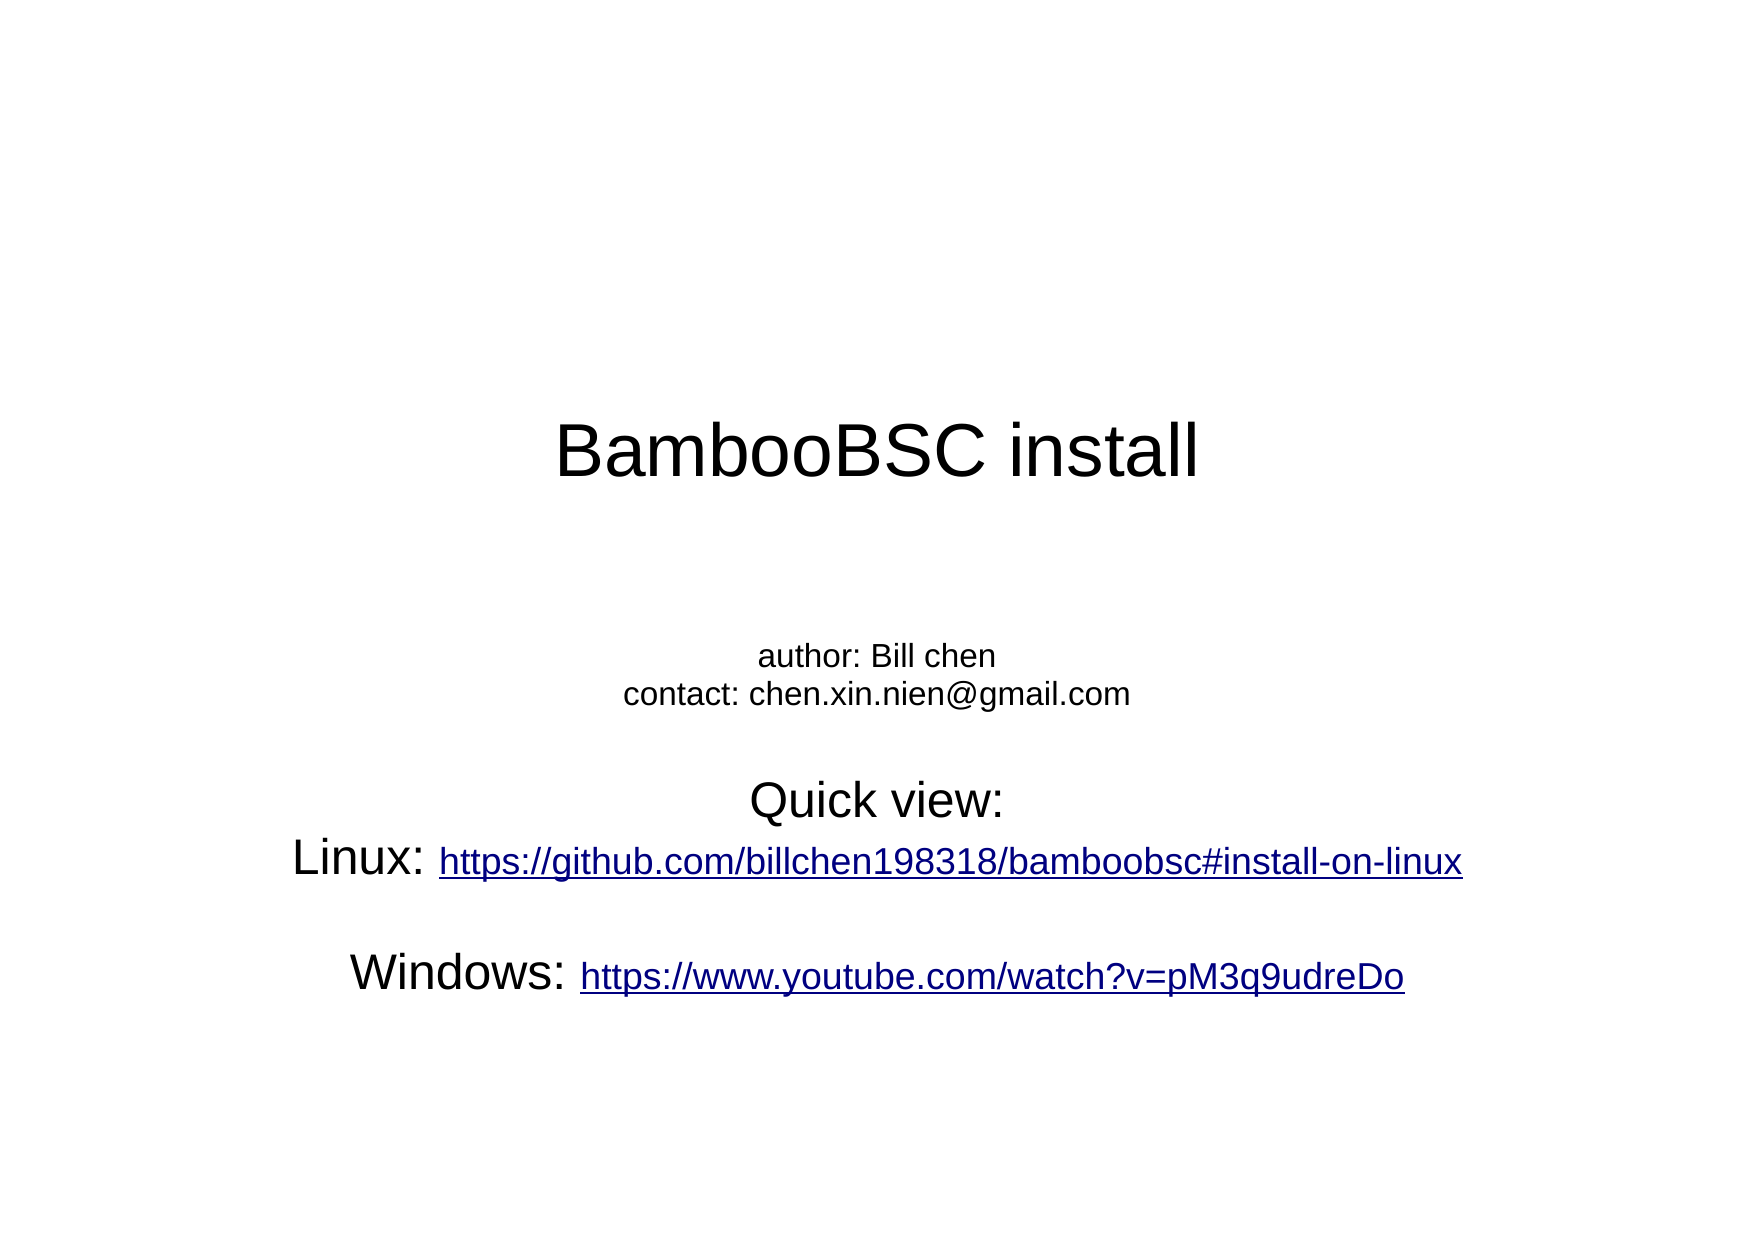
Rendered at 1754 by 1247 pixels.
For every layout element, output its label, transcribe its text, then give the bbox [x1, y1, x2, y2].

text author: Bill chen [118, 636, 1636, 674]
text Quick view: [118, 770, 1636, 827]
text Windows: https://www.youtube.com/watch?v=pM3q9udreDo [118, 942, 1636, 1000]
text Linux: https://github.com/billchen198318/bamboobsc#install-on-linux [118, 827, 1636, 885]
text BambooBSC install [118, 406, 1636, 492]
text contact: chen.xin.nien@gmail.com [118, 674, 1636, 712]
